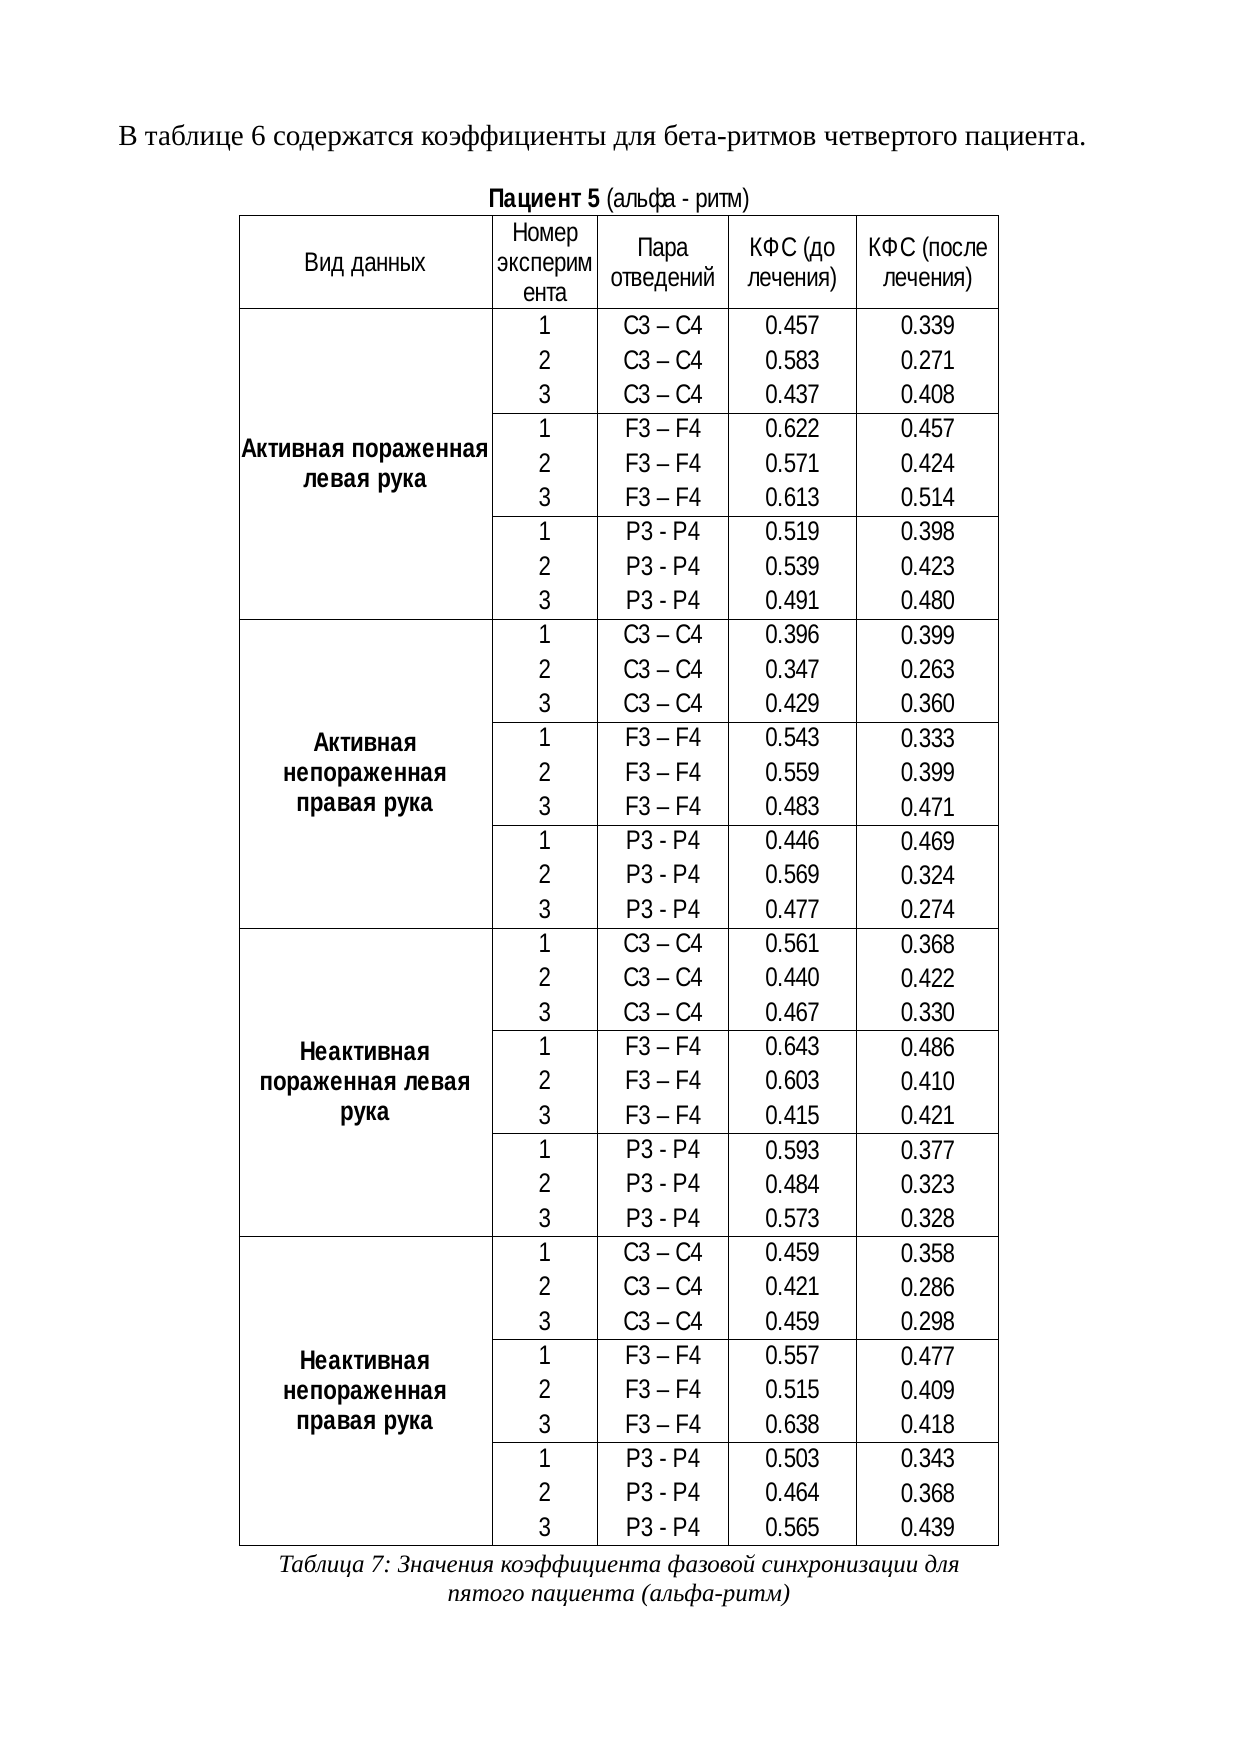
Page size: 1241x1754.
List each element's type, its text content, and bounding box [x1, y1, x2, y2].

text Таблица 7: Значения коэффициента фазовой синхронизации для пятого пациента (альфа-ритм) [239, 181, 1002, 1607]
text В таблице 6 содержатся коэффициенты для бета-ритмов четвертого пациента. [118, 118, 1122, 152]
